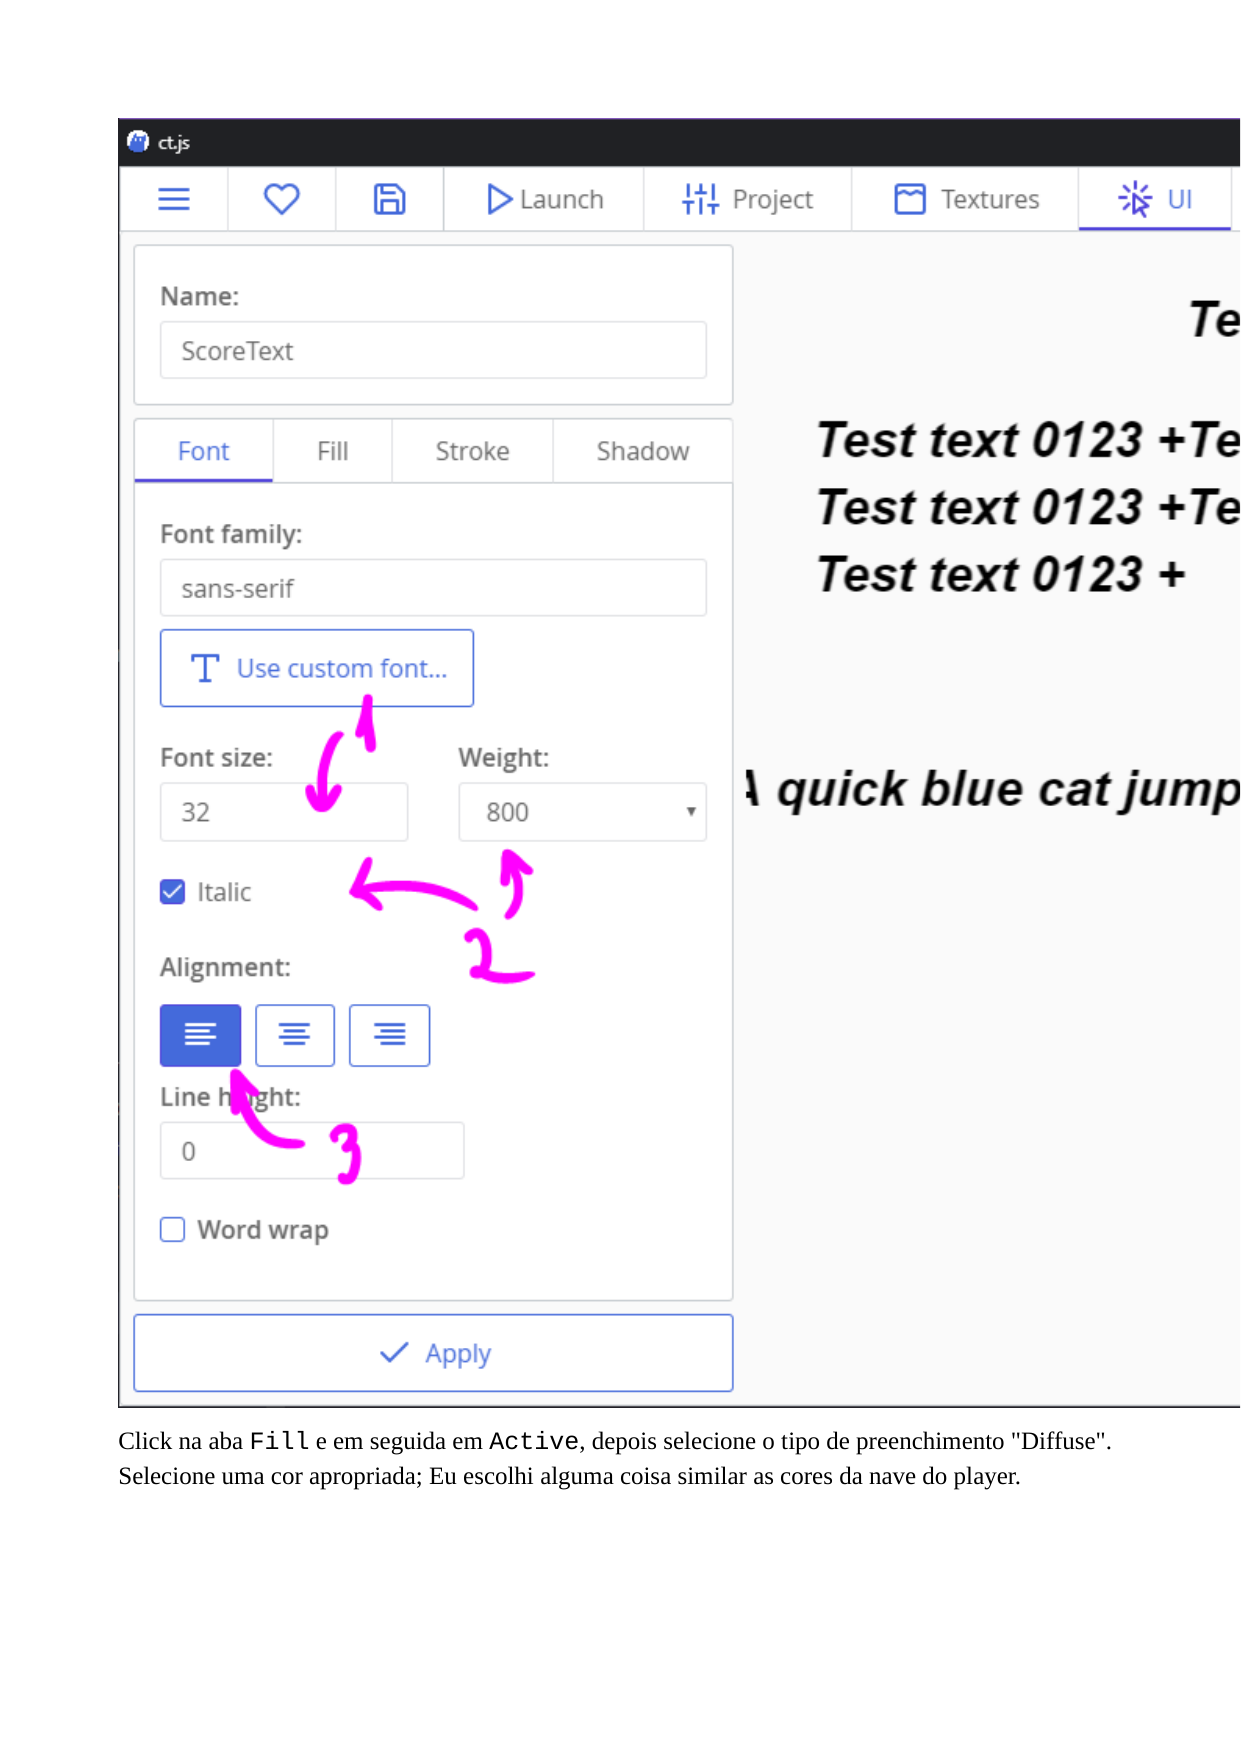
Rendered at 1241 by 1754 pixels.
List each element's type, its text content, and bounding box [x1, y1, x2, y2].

picture [118, 118, 1241, 1408]
text Click na aba Fill e em seguida em Active, depois selecione o tipo de preenchimento "Diffuse". Selecione uma cor apropriada; Eu escolhi alguma coisa similar as cores da nave do player. [118, 1426, 1122, 1490]
